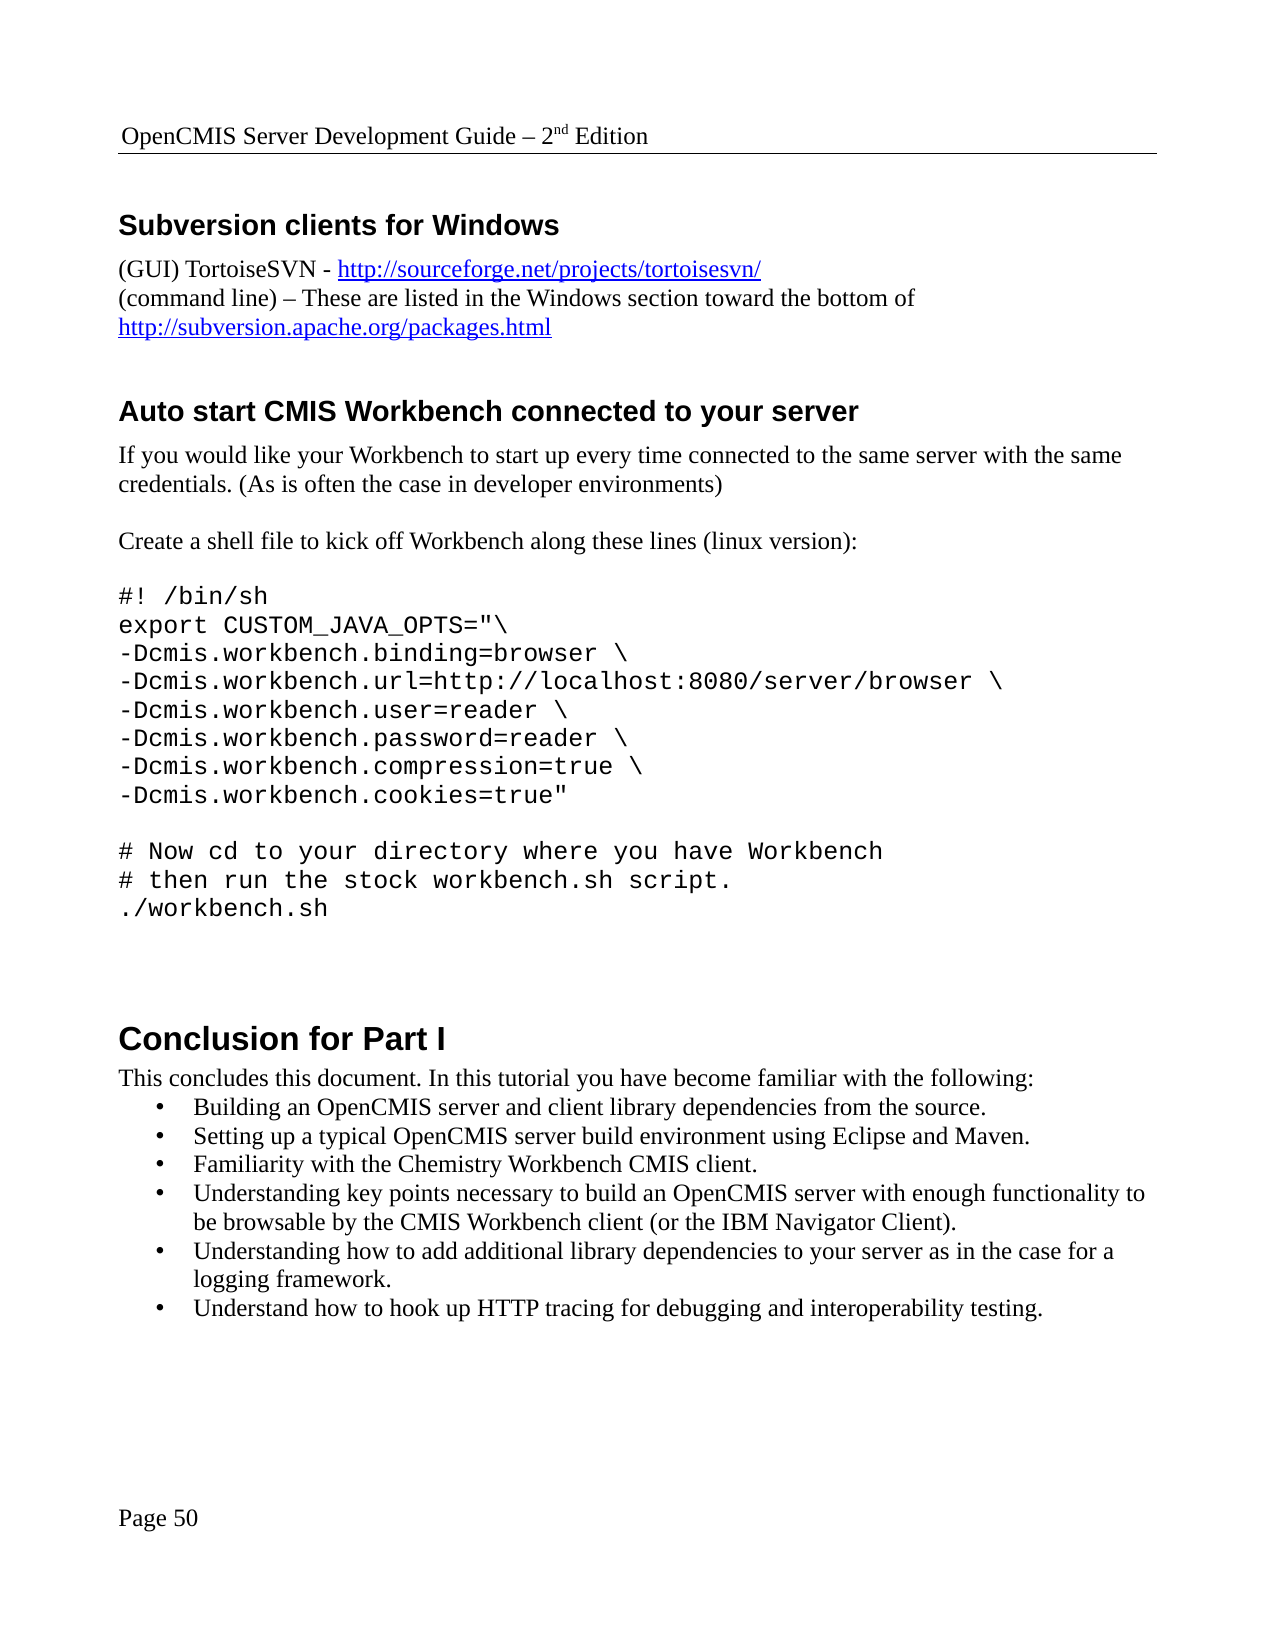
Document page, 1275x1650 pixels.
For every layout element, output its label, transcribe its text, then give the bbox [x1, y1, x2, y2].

list -Dcmis.workbench.url=http://localhost:8080/server/browser \ [118, 669, 1157, 697]
list -Dcmis.workbench.cookies=true" [118, 782, 1157, 811]
subtitle Auto start CMIS Workbench connected to your server [118, 394, 1157, 428]
list Create a shell file to kick off Workbench along these lines (linux version): [118, 526, 1157, 555]
list (command line) – These are listed in the Windows section toward the bottom of http://subversion.apache.org/packages.html [118, 283, 1157, 340]
list -Dcmis.workbench.compression=true \ [118, 754, 1157, 782]
list -Dcmis.workbench.user=reader \ [118, 697, 1157, 726]
subtitle Subversion clients for Windows [118, 208, 1157, 242]
list -Dcmis.workbench.password=reader \ [118, 726, 1157, 754]
list Understanding how to add additional library dependencies to your server as in the case for a logging framework. [156, 1236, 1157, 1293]
list export CUSTOM_JAVA_OPTS="\ [118, 612, 1157, 641]
list #! /bin/sh [118, 584, 1157, 612]
subtitle Conclusion for Part I [118, 1018, 1157, 1057]
list Setting up a typical OpenCMIS server build environment using Eclipse and Maven. [156, 1121, 1157, 1149]
list Building an OpenCMIS server and client library dependencies from the source. [156, 1092, 1157, 1121]
list # Now cd to your directory where you have Workbench [118, 839, 1157, 867]
list -Dcmis.workbench.binding=browser \ [118, 641, 1157, 669]
list Familiarity with the Chemistry Workbench CMIS client. [156, 1149, 1157, 1178]
list ./workbench.sh [118, 896, 1157, 924]
list This concludes this document. In this tutorial you have become familiar with the following: [118, 1063, 1157, 1092]
list If you would like your Workbench to start up every time connected to the same server with the same credentials. (As is often the case in developer environments) [118, 440, 1157, 498]
list Understanding key points necessary to build an OpenCMIS server with enough functionality to be browsable by the CMIS Workbench client (or the IBM Navigator Client). [156, 1178, 1157, 1236]
list (GUI) TortoiseSVN - http://sourceforge.net/projects/tortoisesvn/ [118, 254, 1157, 283]
list # then run the stock workbench.sh script. [118, 867, 1157, 896]
list Understand how to hook up HTTP tracing for debugging and interoperability testing. [156, 1293, 1157, 1322]
